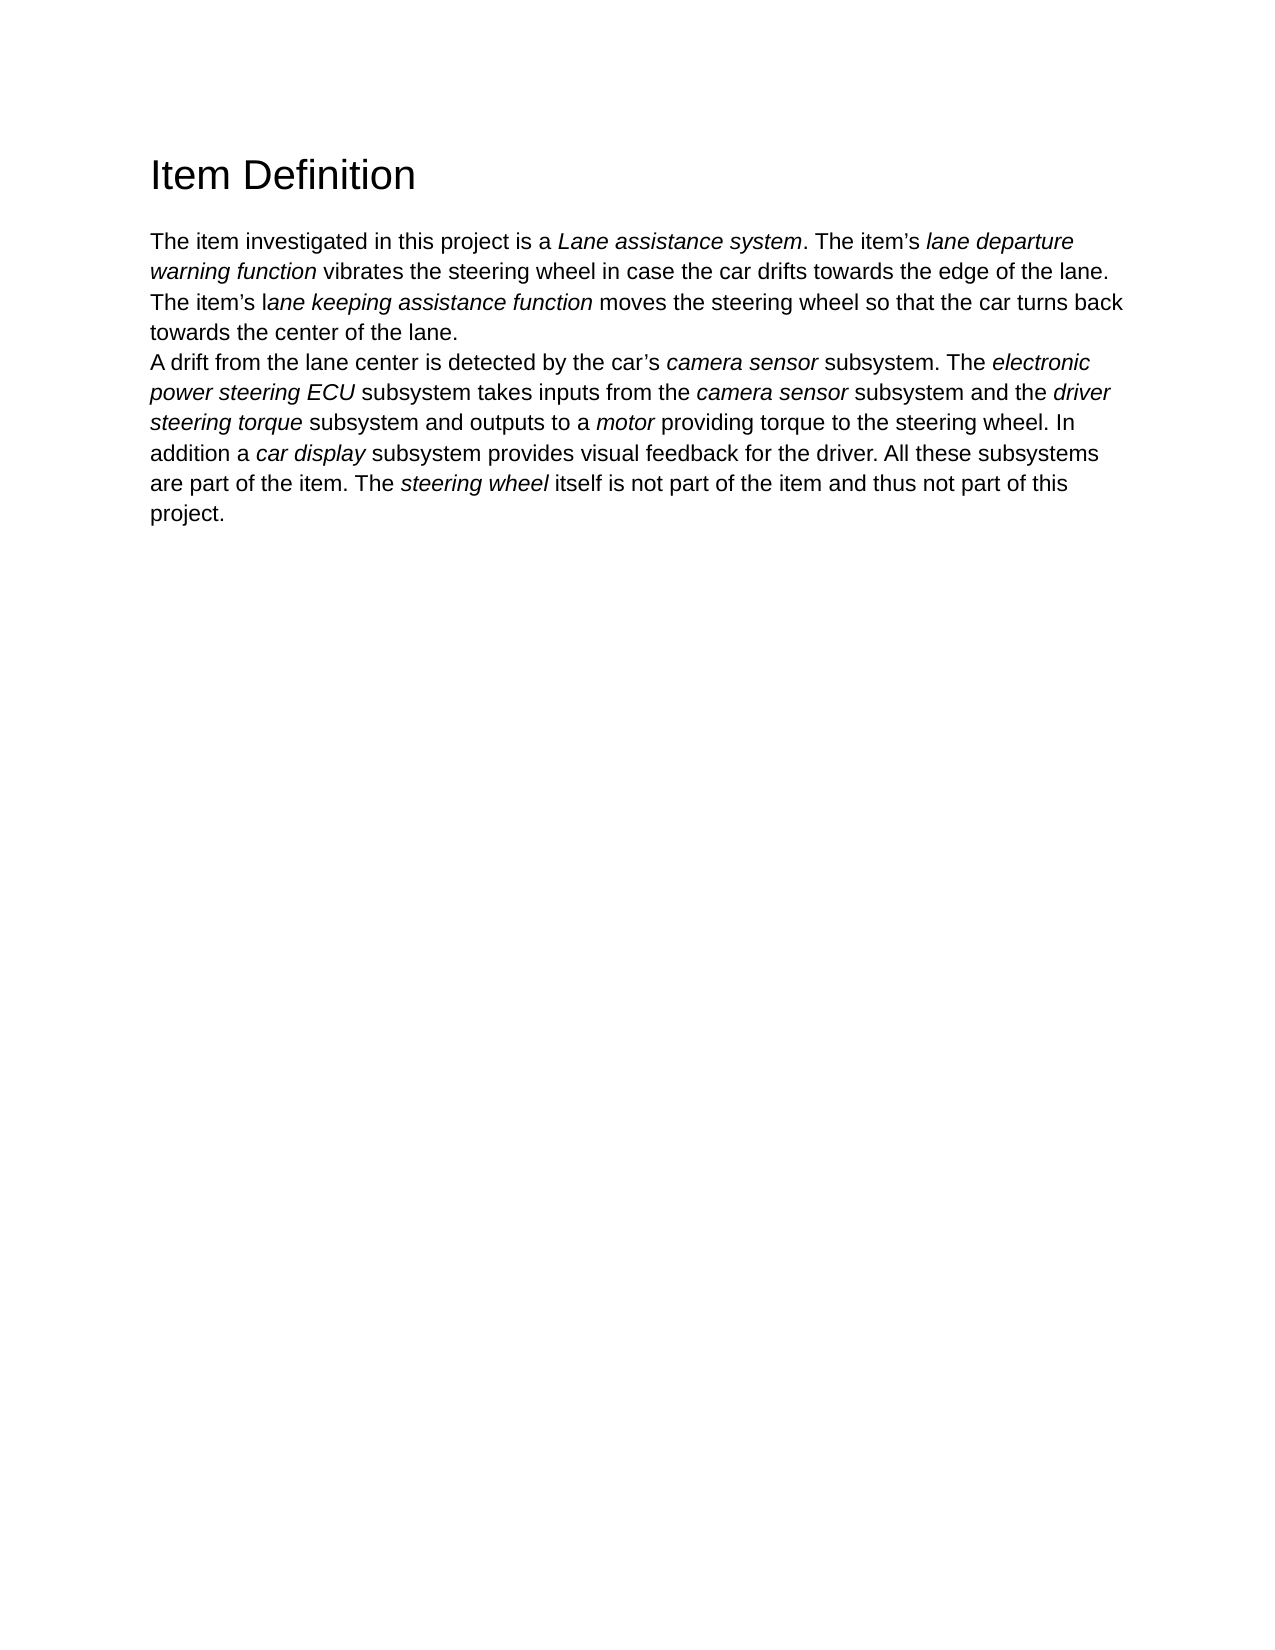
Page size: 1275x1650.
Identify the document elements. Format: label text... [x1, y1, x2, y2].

subtitle Item Definition [150, 150, 1125, 198]
text A drift from the lane center is detected by the car’s camera sensor subsystem. The electronic power steering ECU subsystem takes inputs from the camera sensor subsystem and the driver steering torque subsystem and outputs to a motor providing torque to the steering wheel. In addition a car display subsystem provides visual feedback for the driver. All these subsystems are part of the item. The steering wheel itself is not part of the item and thus not part of this project. [150, 349, 1125, 526]
text The item investigated in this project is a Lane assistance system. The item’s lane departure warning function vibrates the steering wheel in case the car drifts towards the edge of the lane. The item’s lane keeping assistance function moves the steering wheel so that the car turns back towards the center of the lane. [150, 228, 1125, 345]
